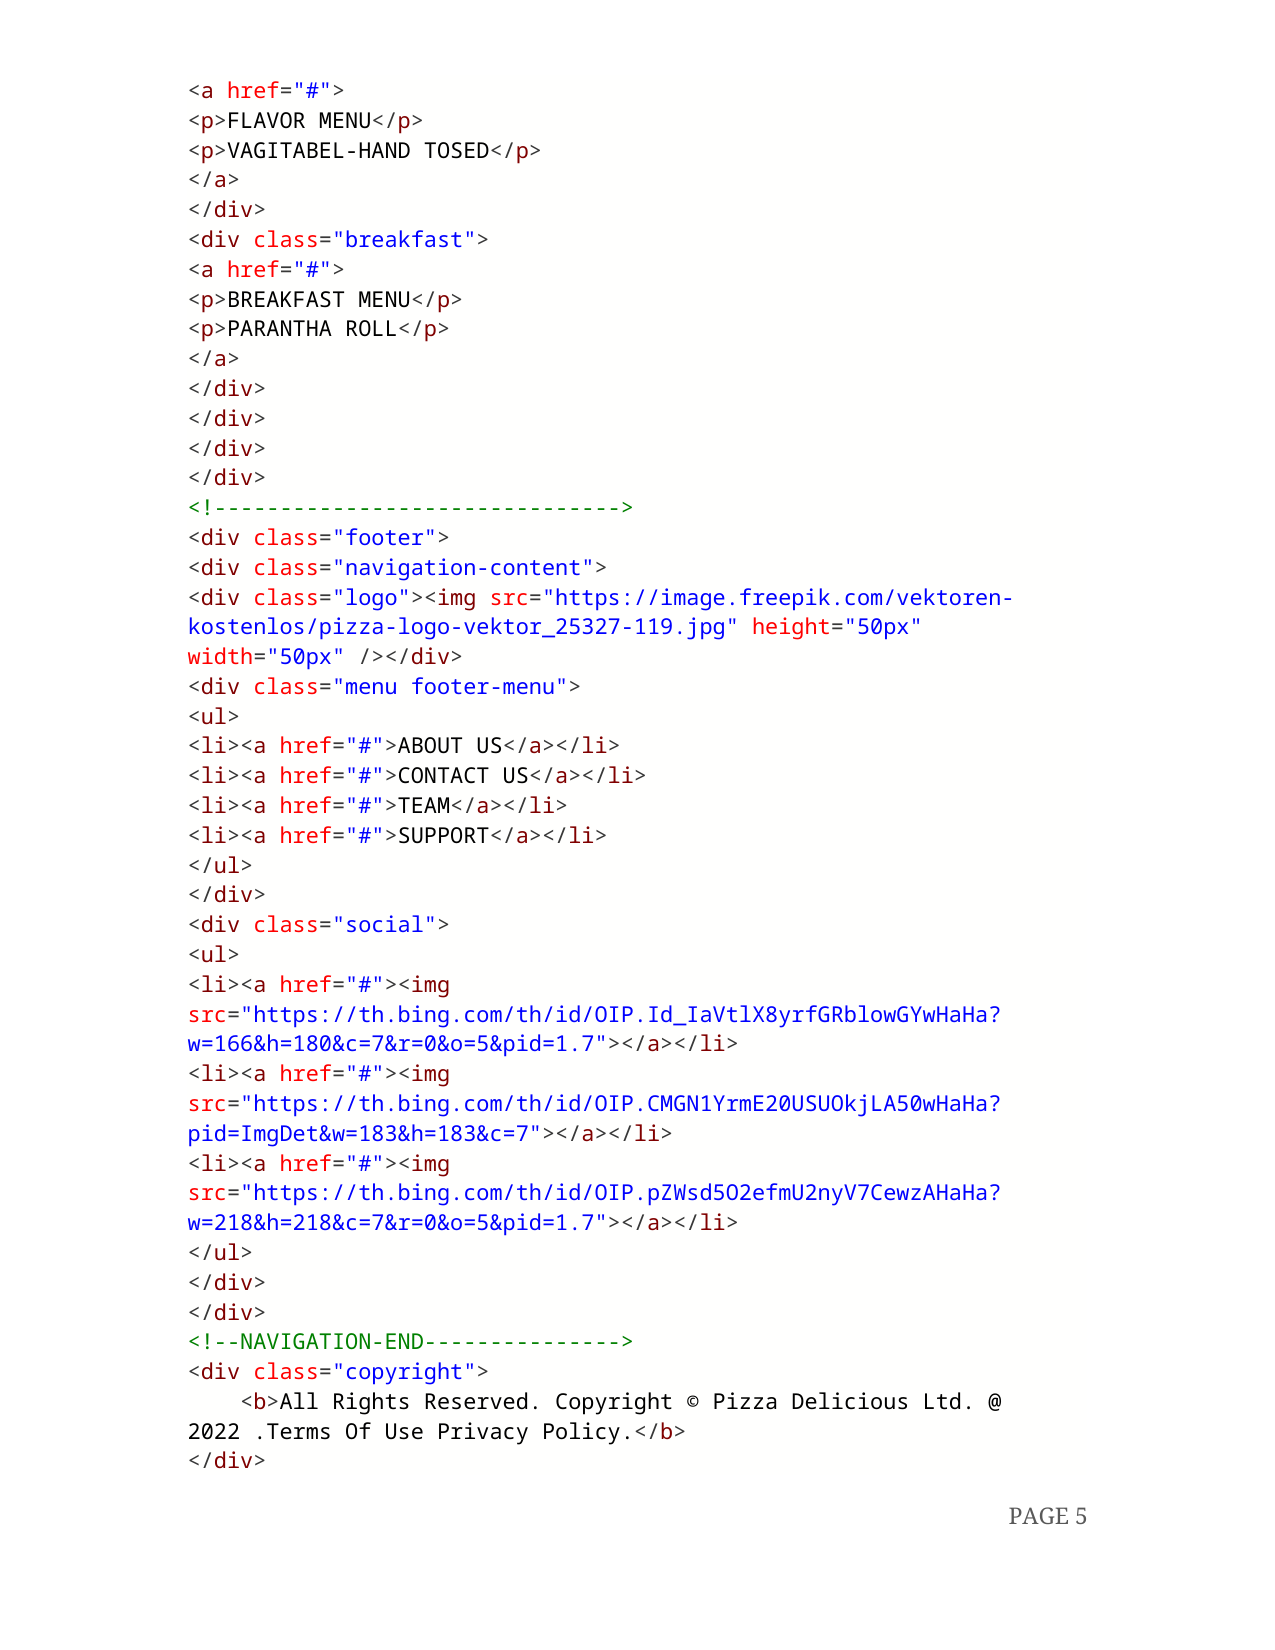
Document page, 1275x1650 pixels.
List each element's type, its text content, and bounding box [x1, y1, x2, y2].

text </div> [187, 1445, 1087, 1475]
text <li><a href="#">TEAM</a></li> [187, 790, 1087, 820]
text <p>PARANTHA ROLL</p> [187, 313, 1087, 343]
text <li><a href="#">ABOUT US</a></li> [187, 730, 1087, 760]
text <li><a href="#">CONTACT US</a></li> [187, 760, 1087, 790]
text </a> [187, 164, 1087, 194]
text </div> [187, 879, 1087, 909]
text <div class="copyright"> [187, 1356, 1087, 1386]
text </a> [187, 343, 1087, 373]
text <div class="social"> [187, 909, 1087, 939]
text </div> [187, 462, 1087, 492]
text <li><a href="#"><img src="https://th.bing.com/th/id/OIP.pZWsd5O2efmU2nyV7CewzAHaHa?w=218&h=218&c=7&r=0&o=5&pid=1.7"></a></li> [187, 1147, 1087, 1237]
text <!-------------------------------> [187, 492, 1087, 522]
text <p>VAGITABEL-HAND TOSED</p> [187, 134, 1087, 164]
text </div> [187, 432, 1087, 462]
text </div> [187, 1267, 1087, 1296]
text <li><a href="#"><img src="https://th.bing.com/th/id/OIP.Id_IaVtlX8yrfGRblowGYwHaHa?w=166&h=180&c=7&r=0&o=5&pid=1.7"></a></li> [187, 969, 1087, 1058]
text </div> [187, 1296, 1087, 1326]
text <li><a href="#"><img src="https://th.bing.com/th/id/OIP.CMGN1YrmE20USUOkjLA50wHaHa?pid=ImgDet&w=183&h=183&c=7"></a></li> [187, 1058, 1087, 1147]
text <div class="menu footer-menu"> [187, 671, 1087, 701]
text <div class="navigation-content"> [187, 552, 1087, 581]
text <a href="#"> [187, 75, 1087, 105]
text </ul> [187, 1237, 1087, 1267]
text </div> [187, 373, 1087, 403]
text <p>BREAKFAST MENU</p> [187, 283, 1087, 313]
text <div class="logo"><img src="https://image.freepik.com/vektoren-kostenlos/pizza-logo-vektor_25327-119.jpg" height="50px" width="50px" /></div> [187, 581, 1087, 671]
text </div> [187, 194, 1087, 224]
text <div class="footer"> [187, 522, 1087, 552]
text </div> [187, 403, 1087, 432]
text <ul> [187, 939, 1087, 969]
text <p>FLAVOR MENU</p> [187, 105, 1087, 134]
text <ul> [187, 701, 1087, 730]
text <!--NAVIGATION-END---------------> [187, 1326, 1087, 1356]
text </ul> [187, 849, 1087, 879]
text <li><a href="#">SUPPORT</a></li> [187, 820, 1087, 849]
text <a href="#"> [187, 254, 1087, 283]
text <div class="breakfast"> [187, 224, 1087, 254]
text <b>All Rights Reserved. Copyright © Pizza Delicious Ltd. @ 2022 .Terms Of Use Privacy Policy.</b> [187, 1386, 1087, 1445]
